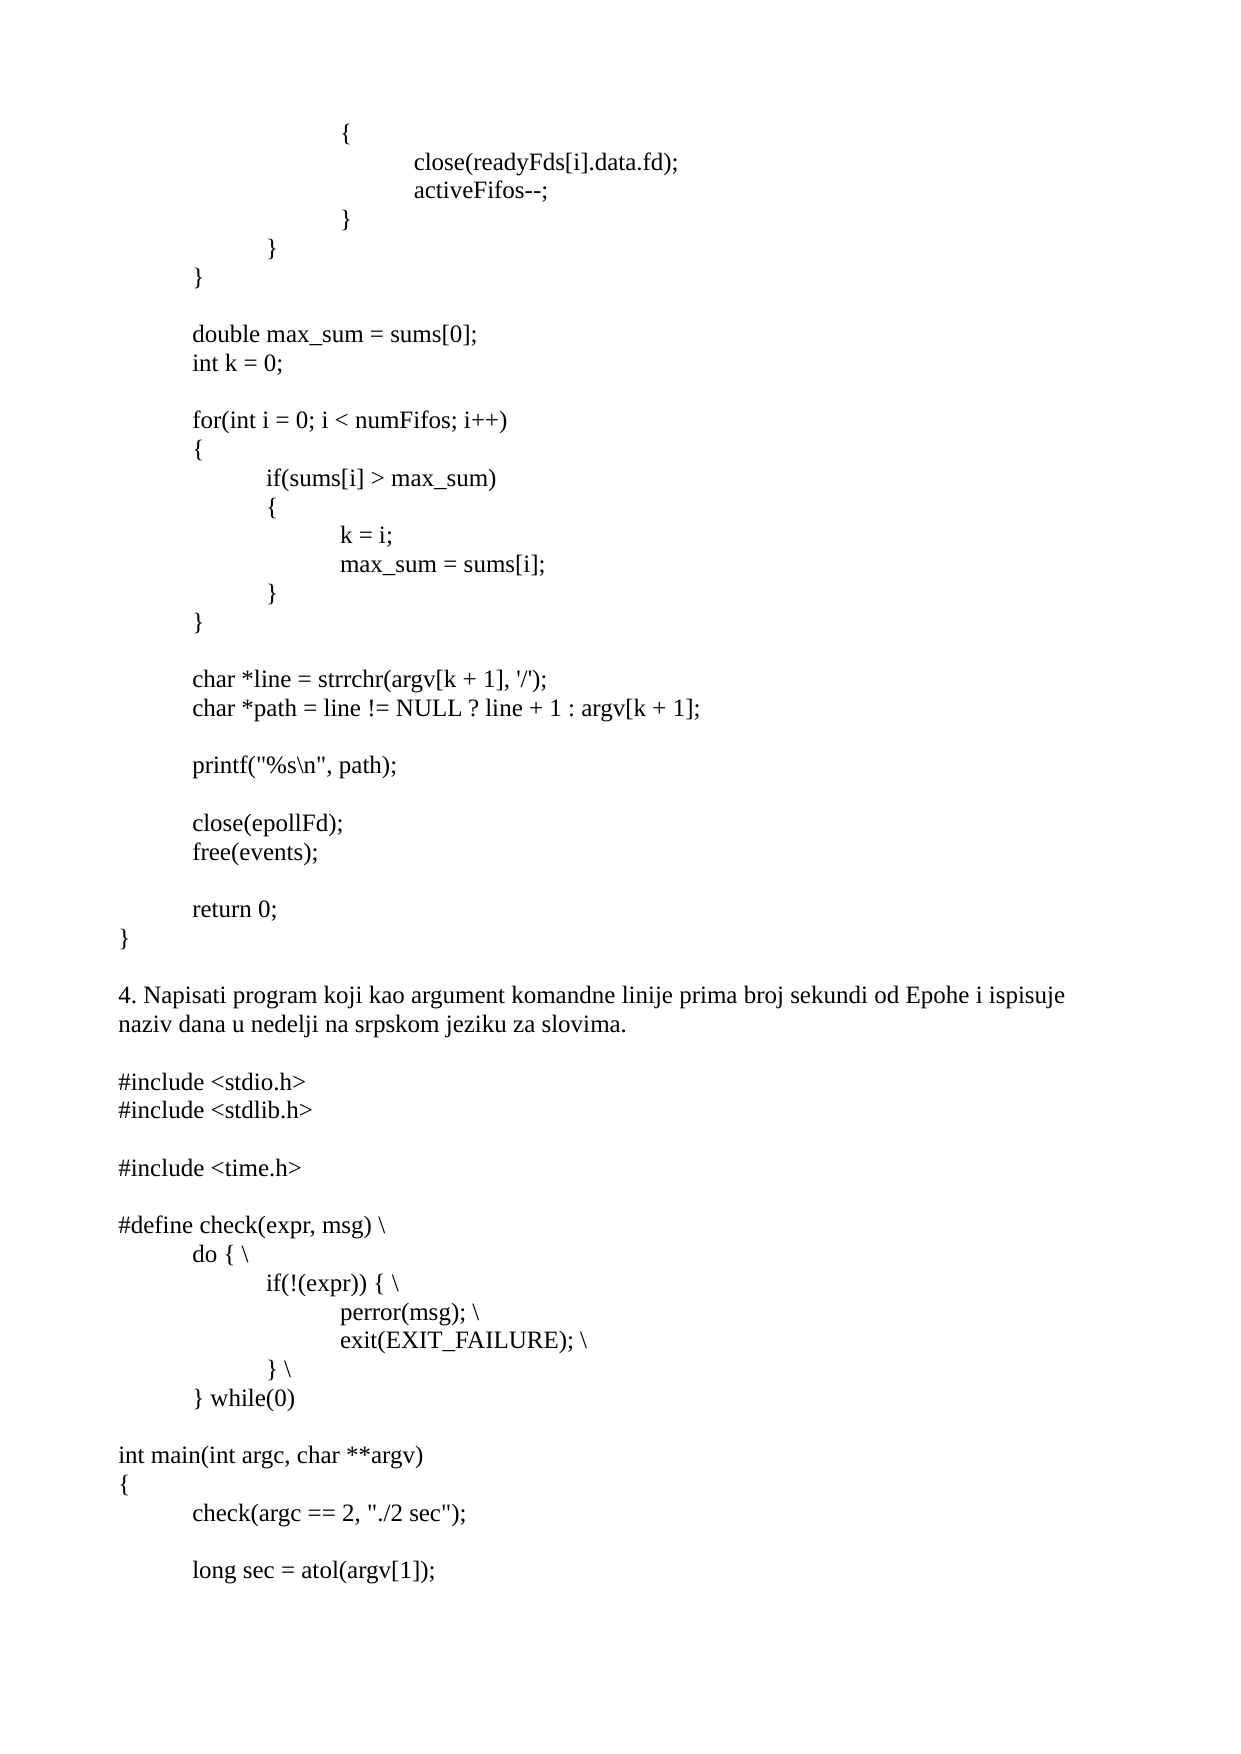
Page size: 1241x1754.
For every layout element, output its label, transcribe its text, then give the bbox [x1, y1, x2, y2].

text k = i; [118, 521, 1122, 549]
text } [118, 607, 1122, 636]
text { [118, 118, 1122, 147]
text #include <stdio.h> [118, 1067, 1122, 1096]
text perror(msg); \ [118, 1297, 1122, 1326]
text { [118, 434, 1122, 463]
text } [118, 923, 1122, 952]
text } while(0) [118, 1383, 1122, 1412]
text exit(EXIT_FAILURE); \ [118, 1326, 1122, 1354]
text } [118, 233, 1122, 262]
text 4. Napisati program koji kao argument komandne linije prima broj sekundi od Epohe i ispisuje naziv dana u nedelji na srpskom jeziku za slovima. [118, 981, 1122, 1038]
text { [118, 1469, 1122, 1498]
text close(epollFd); [118, 808, 1122, 837]
text close(readyFds[i].data.fd); [118, 147, 1122, 176]
text #include <stdlib.h> [118, 1096, 1122, 1124]
text long sec = atol(argv[1]); [118, 1556, 1122, 1584]
text return 0; [118, 894, 1122, 923]
text } [118, 262, 1122, 291]
text free(events); [118, 837, 1122, 866]
text { [118, 492, 1122, 521]
text } [118, 204, 1122, 233]
text } \ [118, 1354, 1122, 1383]
text printf("%s\n", path); [118, 751, 1122, 779]
text if(sums[i] > max_sum) [118, 463, 1122, 492]
text char *path = line != NULL ? line + 1 : argv[k + 1]; [118, 693, 1122, 722]
text check(argc == 2, "./2 sec"); [118, 1498, 1122, 1527]
text } [118, 578, 1122, 607]
text for(int i = 0; i < numFifos; i++) [118, 406, 1122, 434]
text int k = 0; [118, 348, 1122, 377]
text activeFifos--; [118, 176, 1122, 204]
text double max_sum = sums[0]; [118, 319, 1122, 348]
text char *line = strrchr(argv[k + 1], '/'); [118, 664, 1122, 693]
text #include <time.h> [118, 1153, 1122, 1182]
text max_sum = sums[i]; [118, 549, 1122, 578]
text if(!(expr)) { \ [118, 1268, 1122, 1297]
text #define check(expr, msg) \ [118, 1211, 1122, 1239]
text int main(int argc, char **argv) [118, 1441, 1122, 1469]
text do { \ [118, 1239, 1122, 1268]
